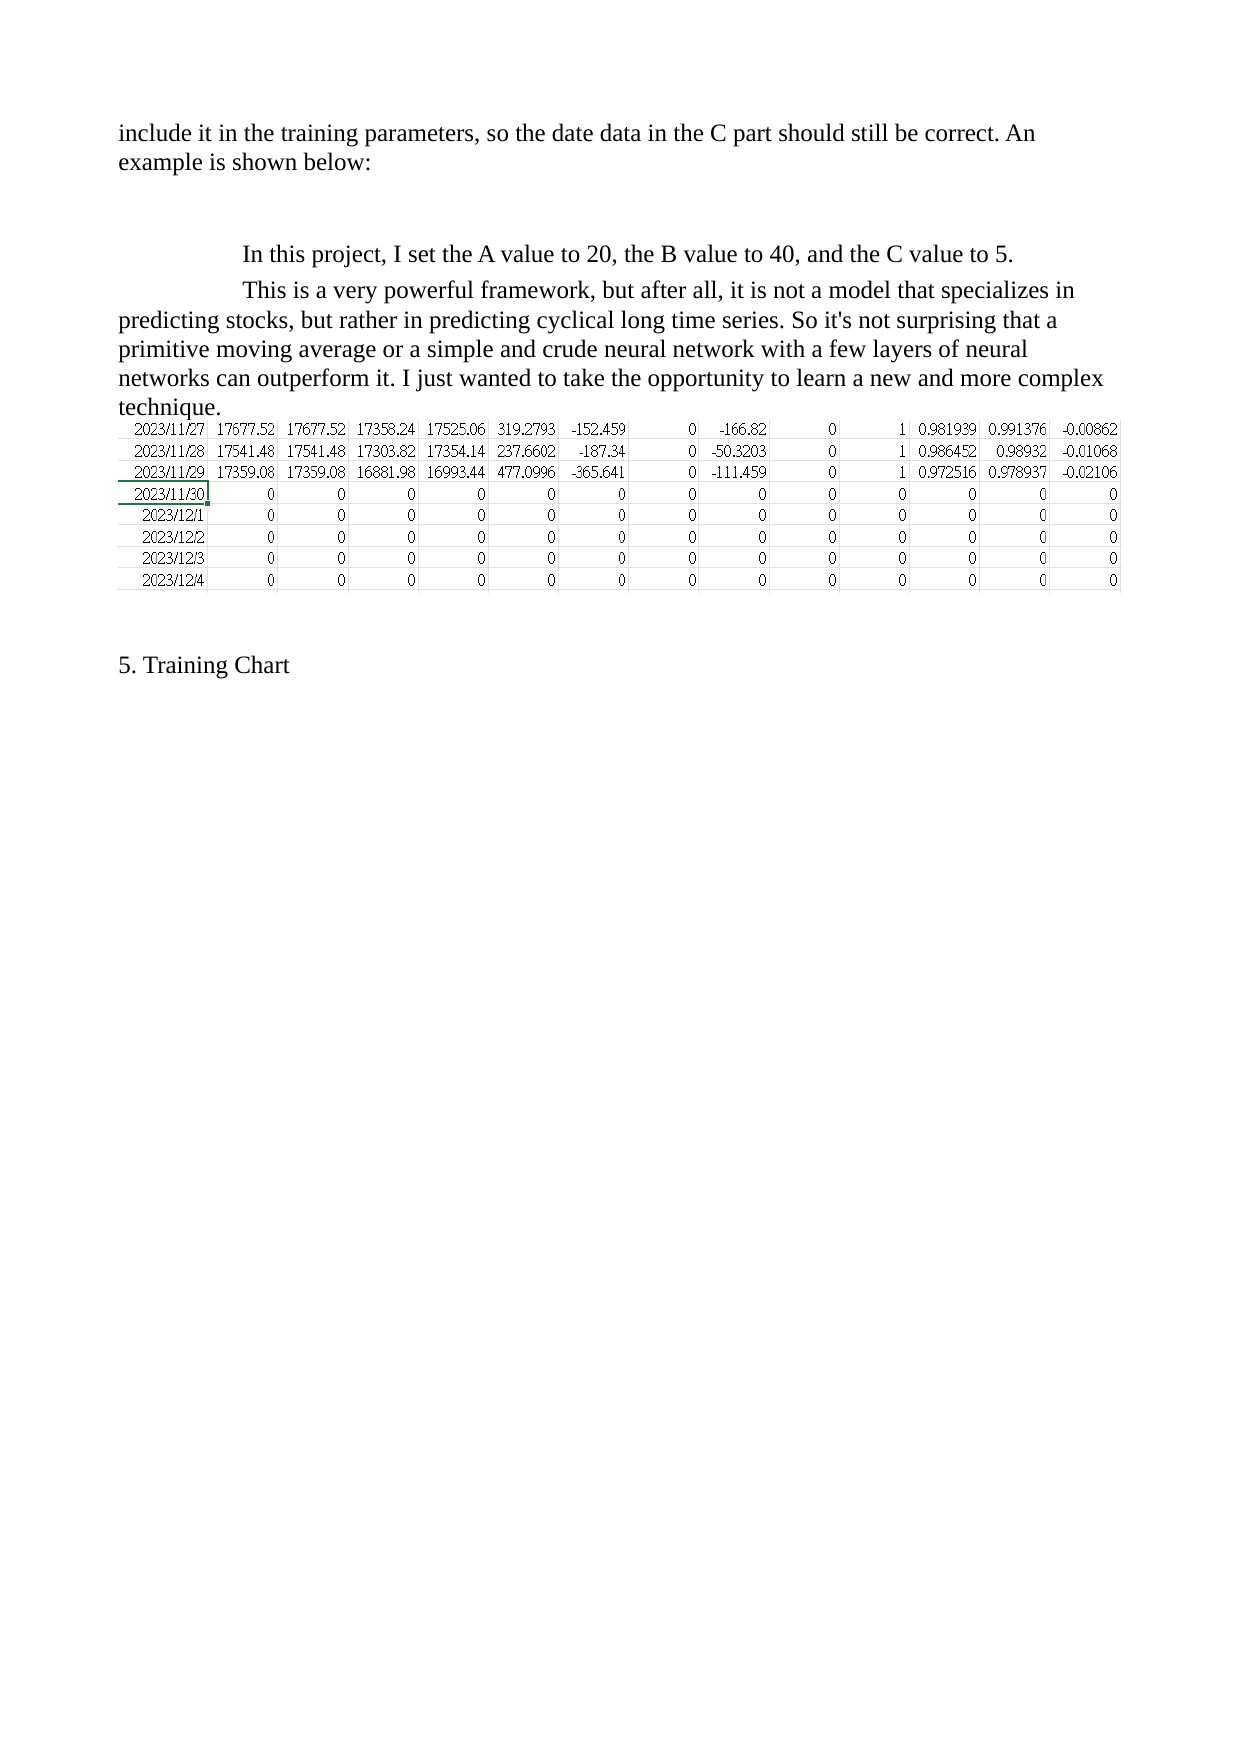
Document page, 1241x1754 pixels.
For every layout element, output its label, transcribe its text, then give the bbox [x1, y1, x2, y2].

text In this project, I set the A value to 20, the B value to 40, and the C value to 5. [118, 233, 1122, 269]
text This is a very powerful framework, but after all, it is not a model that specializes in predicting stocks, but rather in predicting cyclical long time series. So it's not surprising that a primitive moving average or a simple and crude neural network with a few layers of neural networks can outperform it. I just wanted to take the opportunity to learn a new and more complex technique. [118, 269, 1122, 420]
text 5. Training Chart [118, 650, 1122, 679]
text include it in the training parameters, so the date data in the C part should still be correct. An example is shown below: [118, 118, 1122, 176]
